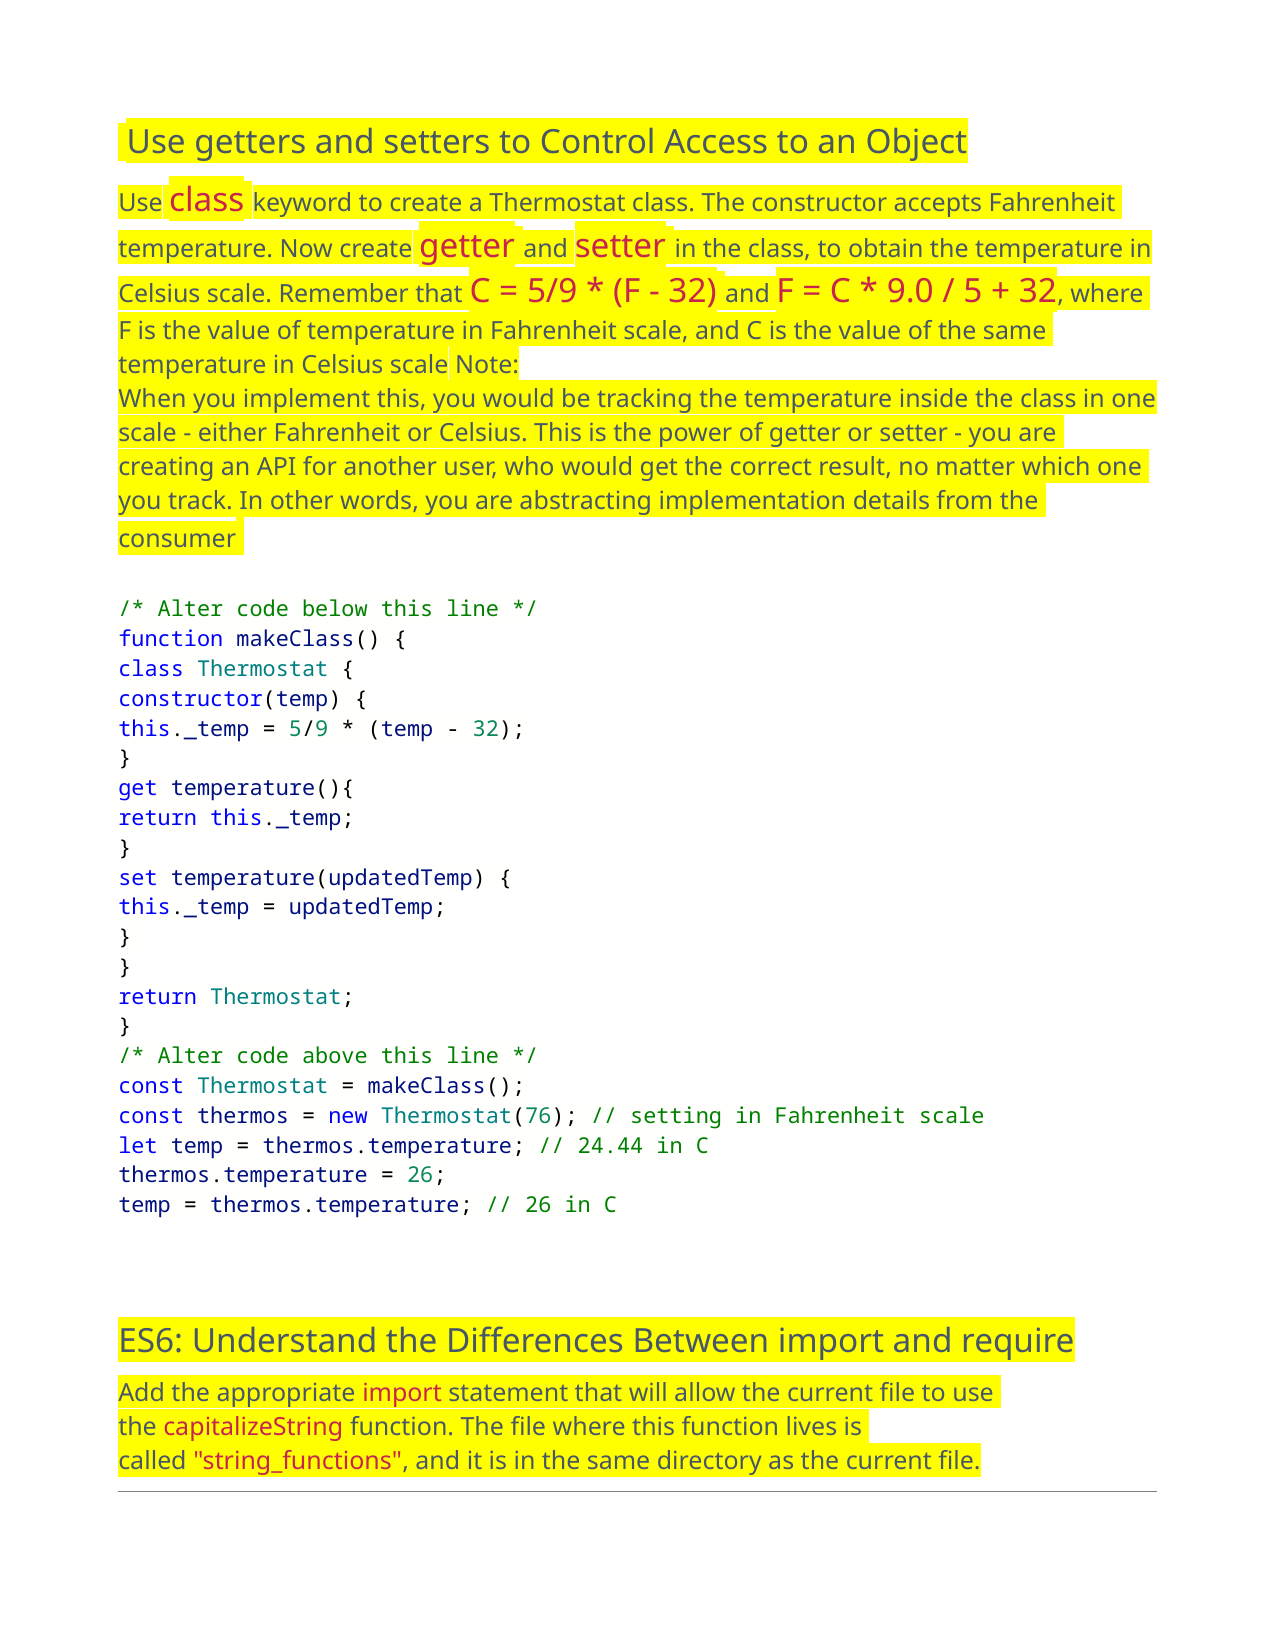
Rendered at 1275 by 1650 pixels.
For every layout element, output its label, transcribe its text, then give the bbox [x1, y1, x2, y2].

text function makeClass() { [118, 623, 1157, 653]
text return this._temp; [118, 802, 1157, 832]
text } [118, 1011, 1157, 1040]
text } [118, 742, 1157, 772]
subtitle Use getters and setters to Control Access to an Object [118, 118, 1157, 163]
text get temperature(){ [118, 772, 1157, 802]
text return Thermostat; [118, 981, 1157, 1011]
text temp = thermos.temperature; // 26 in C [118, 1189, 1157, 1219]
text const thermos = new Thermostat(76); // setting in Fahrenheit scale [118, 1100, 1157, 1130]
text } [118, 921, 1157, 951]
text } [118, 832, 1157, 862]
text this._temp = 5/9 * (temp - 32); [118, 713, 1157, 742]
text /* Alter code below this line */ [118, 593, 1157, 623]
text const Thermostat = makeClass(); [118, 1070, 1157, 1100]
text } [118, 951, 1157, 981]
text set temperature(updatedTemp) { [118, 862, 1157, 891]
text let temp = thermos.temperature; // 24.44 in C [118, 1130, 1157, 1159]
text constructor(temp) { [118, 683, 1157, 713]
subtitle ES6: Understand the Differences Between import and require [118, 1317, 1157, 1362]
text /* Alter code above this line */ [118, 1040, 1157, 1070]
text Add the appropriate import statement that will allow the current file to use the capitalizeString function. The file where this function lives is called "string_functions", and it is in the same directory as the current file. [118, 1374, 1157, 1477]
text class Thermostat { [118, 653, 1157, 683]
text Use class keyword to create a Thermostat class. The constructor accepts Fahrenheit temperature. Now create getter and setter in the class, to obtain the temperature in Celsius scale. Remember that C = 5/9 * (F - 32) and F = C * 9.0 / 5 + 32, where F is the value of temperature in Fahrenheit scale, and C is the value of the same temperature in Celsius scale Note: When you implement this, you would be tracking the temperature inside the class in one scale - either Fahrenheit or Celsius. This is the power of getter or setter - you are creating an API for another user, who would get the correct result, no matter which one you track. In other words, you are abstracting implementation details from the consumer [118, 176, 1157, 555]
text thermos.temperature = 26; [118, 1159, 1157, 1189]
text this._temp = updatedTemp; [118, 891, 1157, 921]
